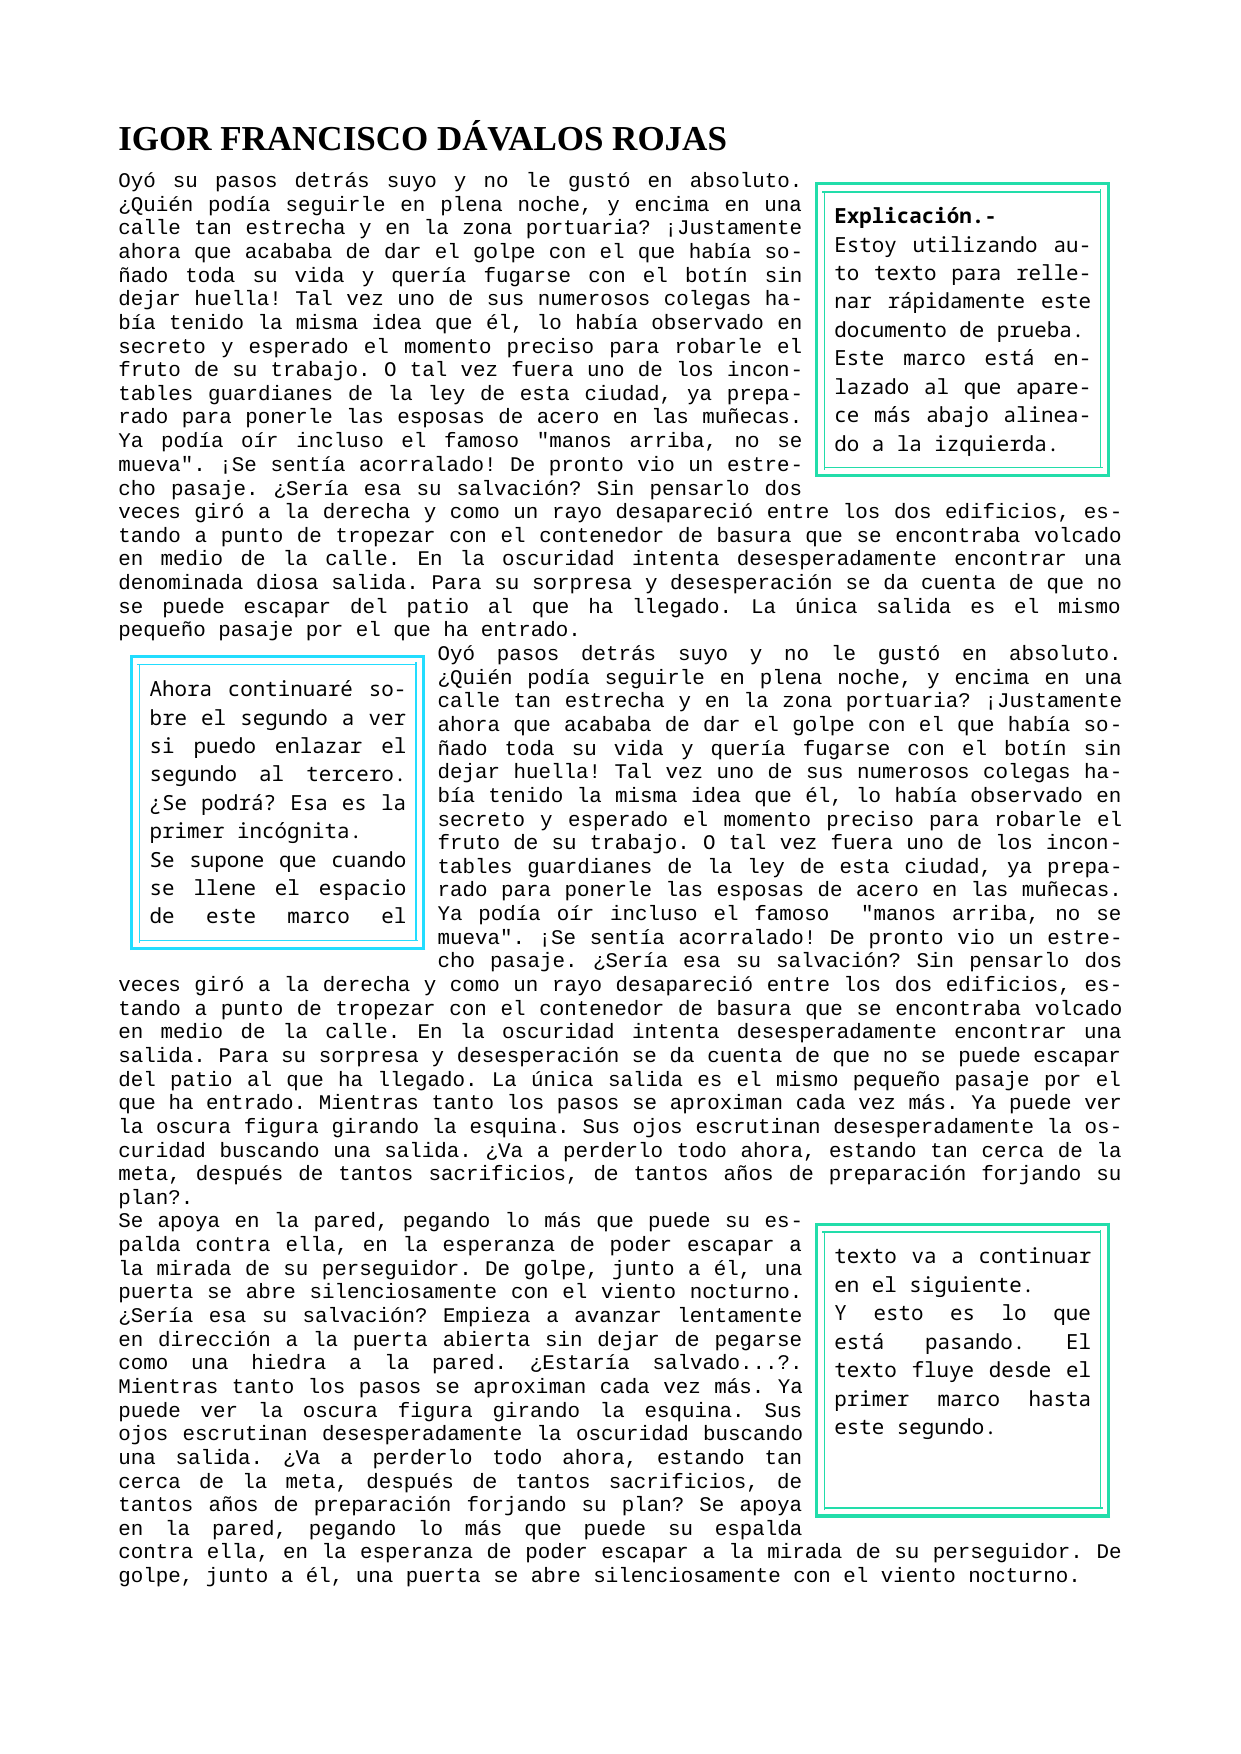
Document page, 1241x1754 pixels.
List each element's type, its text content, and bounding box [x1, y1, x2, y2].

text Se supone que cuando se llene el espacio de este marco el [149, 845, 406, 930]
text Estoy utilizando au­to texto para relle­nar rápidamente este documento de prueba. [834, 230, 1091, 343]
text Oyó su pasos detrás suyo y no le gustó en absoluto. ¿Quién podía seguirle en plena noche, y encima en una calle tan estrecha y en la zona portuaria? ¡Justamente ahora que acababa de dar el golpe con el que había so­ñado toda su vida y quería fugarse con el botín sin dejar huella! Tal vez uno de sus numerosos colegas ha­bía tenido la misma idea que él, lo había observado en secreto y esperado el momento preciso para robarle el fruto de su trabajo. O tal vez fuera uno de los incon­tables guardianes de la ley de esta ciudad, ya prepa­rado para ponerle las esposas de acero en las muñecas. Ya podía oír incluso el famoso "manos arriba, no se mueva". ¡Se sentía acorralado! De pronto vio un estre­cho pasaje. ¿Sería esa su salvación? Sin pensarlo dos veces giró a la derecha y como un rayo desapareció entre los dos edificios, es­tando a punto de tropezar con el contenedor de basura que se encontraba volcado en medio de la calle. En la oscuridad intenta desesperadamente encontrar una denominada diosa salida. Para su sorpresa y desesperación se da cuenta de que no se puede escapar del patio al que ha llegado. La única salida es el mismo pequeño pasaje por el que ha entrado. [118, 170, 1122, 643]
text Y esto es lo que está pasan­do. El texto fluye desde el primer marco hasta este se­gundo. [834, 1298, 1091, 1441]
text Ahora continuaré so­bre el segundo a ver si puedo enlazar el segundo al tercero. ¿Se podrá? Esa es la primer incógnita. [149, 674, 406, 845]
text Este marco está en­lazado al que apare­ce más abajo alinea­do a la izquier­da. [834, 343, 1091, 457]
text texto va a conti­nuar en el siguiente. [834, 1242, 1091, 1298]
text Se apoya en la pared, pegando lo más que puede su es­palda contra ella, en la esperanza de poder escapar a la mirada de su perseguidor. De golpe, junto a él, una puerta se abre silenciosamente con el viento nocturno. ¿Sería esa su salvación? Empieza a avanzar lentamente en direc­ción a la puerta abierta sin dejar de pegarse como una hiedra a la pared. ¿Estaría salvado...?. Mientras tanto los pasos se aproxi­man cada vez más. Ya puede ver la oscura figura girando la esquina. Sus ojos escrutinan desespera­damente la oscuri­dad buscando una salida. ¿Va a perderlo todo ahora, estando tan cerca de la meta, después de tantos sacrificios, de tantos años de preparación forjando su plan? Se apoya en la pared, pegando lo más que puede su espalda contra ella, en la espe­ranza de poder escapar a la mirada de su perseguidor. De golpe, junto a él, una puerta se abre silenciosamente con el viento nocturno. [118, 1211, 1122, 1589]
text Explicación.- [834, 201, 1091, 230]
subtitle IGOR FRANCISCO DÁVALOS ROJAS [118, 118, 1122, 158]
text Oyó pasos detrás suyo y no le gustó en absoluto. ¿Quién podía seguirle en plena noche, y encima en una calle tan estrecha y en la zona portuaria? ¡Justamente ahora que acababa de dar el golpe con el que había so­ñado toda su vida y quería fugarse con el botín sin dejar huella! Tal vez uno de sus numerosos colegas ha­bía tenido la misma idea que él, lo había observado en secreto y esperado el momento preciso para robarle el fruto de su trabajo. O tal vez fuera uno de los incon­tables guardianes de la ley de esta ciudad, ya prepa­rado para ponerle las esposas de ace­ro en las muñecas. Ya podía oír incluso el famoso "manos arriba, no se mueva". ¡Se sentía acorrala­do! De pronto vio un estre­cho pasaje. ¿Sería esa su salvación? Sin pensarlo dos veces giró a la derecha y como un rayo desapareció en­tre los dos edificios, es­tando a punto de tropezar con el contenedor de basura que se en­contraba vol­cado en medio de la calle. En la oscuridad intenta desesperadamente encontrar una salida. Para su sorpresa y desesperación se da cuenta de que no se puede escapar del patio al que ha llegado. La única salida es el mismo pequeño pasaje por el que ha entrado. Mientras tanto los pasos se aproxi­man cada vez más. Ya puede ver la oscura figura girando la esquina. Sus ojos escrutinan desespera­damente la os­curidad buscando una salida. ¿Va a perderlo todo ahora, estando tan cerca de la meta, después de tantos sacrificios, de tantos años de preparación forjando su plan?. [118, 643, 1122, 1211]
